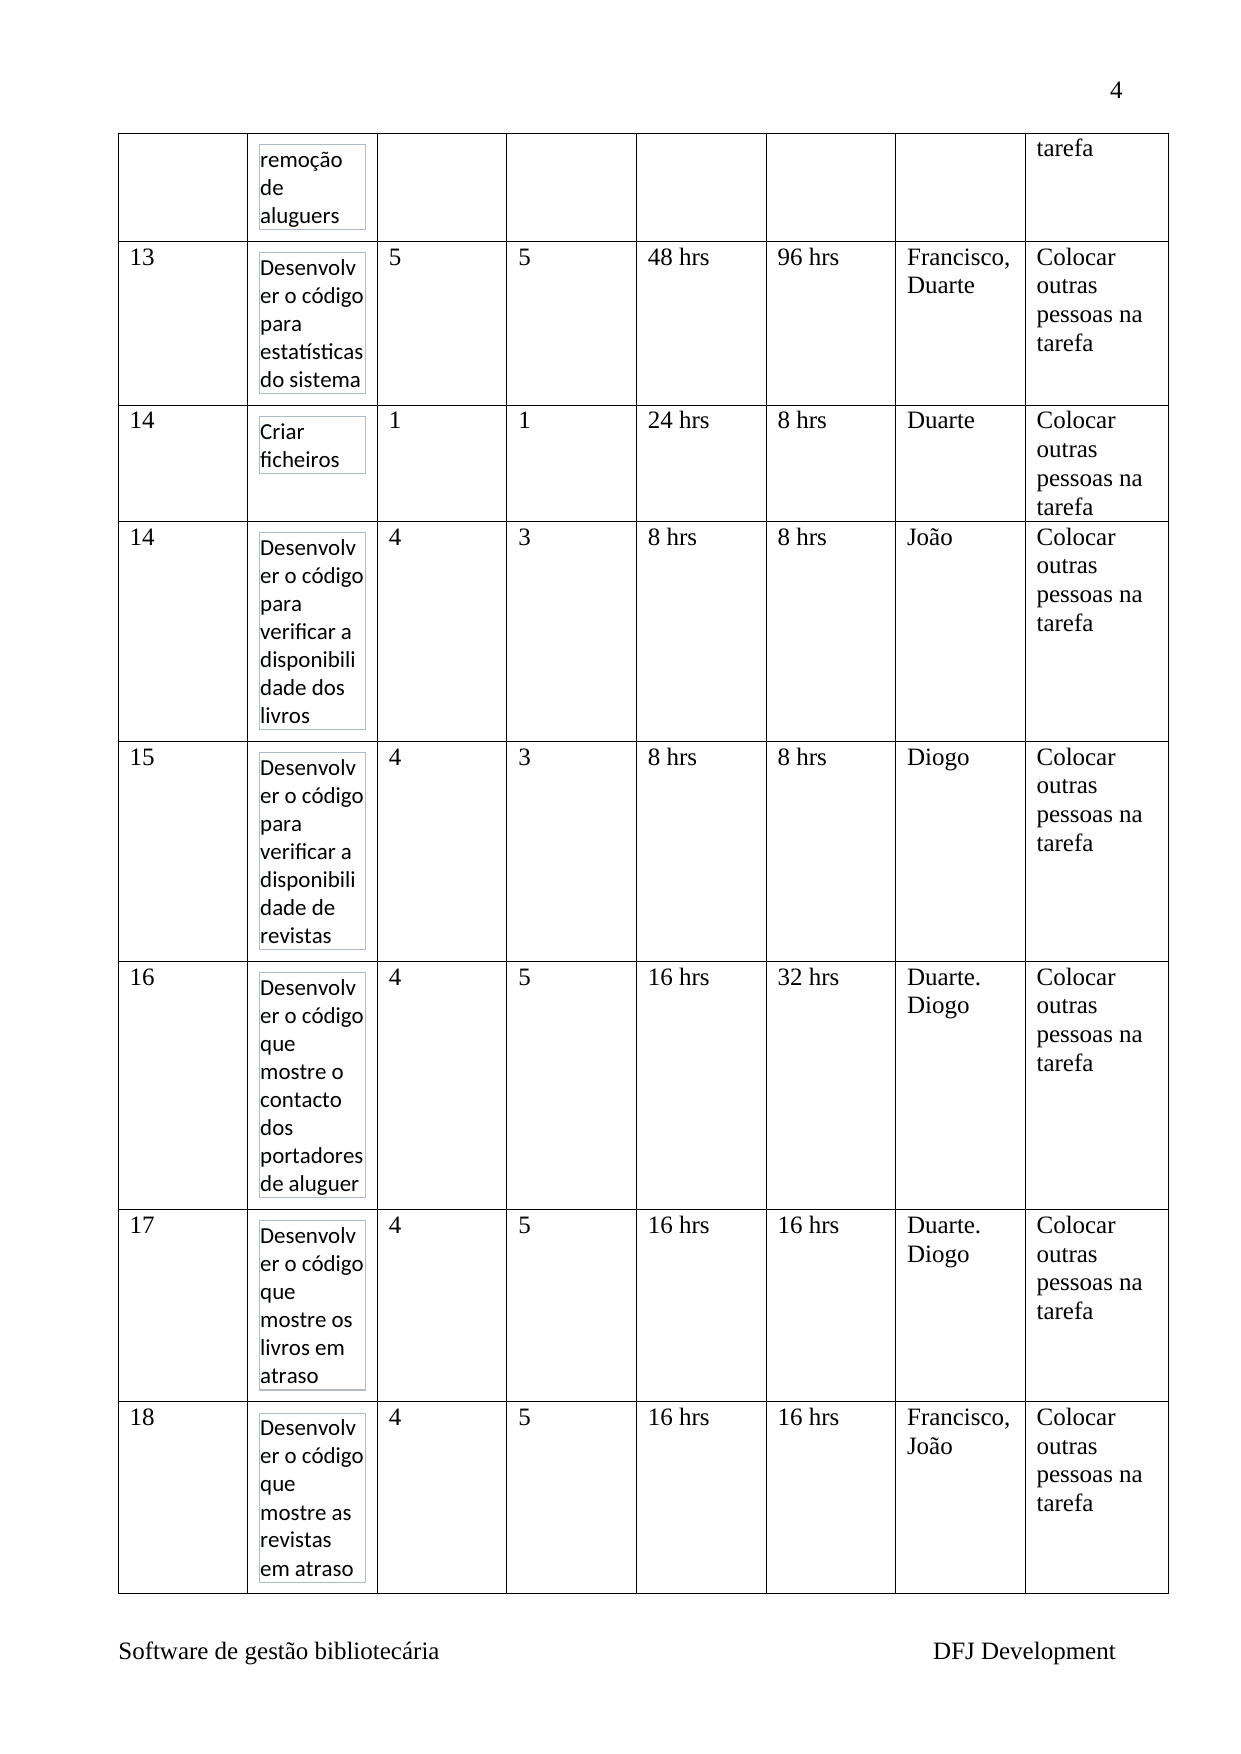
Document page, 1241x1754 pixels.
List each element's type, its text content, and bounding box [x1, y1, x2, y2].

table_cell 16 hrs [767, 1402, 895, 1593]
table_cell 5 [507, 1210, 636, 1401]
table_cell 16 hrs [637, 1210, 766, 1401]
table_cell [119, 134, 247, 241]
table_cell 1 [507, 406, 636, 521]
table_cell Duarte. Diogo [896, 962, 1025, 1209]
table_cell Colocar outras pessoas na tarefa [1026, 522, 1168, 741]
table_cell 5 [507, 962, 636, 1209]
table_cell Francisco, João [896, 1402, 1025, 1593]
table_cell 32 hrs [767, 962, 895, 1209]
table_cell Desenvolver o código que mostre o contacto dos portadores de aluguer [248, 962, 377, 1209]
table_cell Colocar outras pessoas na tarefa [1026, 962, 1168, 1209]
table_cell Desenvolver o código para verificar a disponibilidade de revistas [248, 742, 377, 961]
table_cell 16 hrs [637, 962, 766, 1209]
table_cell 8 hrs [767, 742, 895, 961]
table_cell 4 [378, 1402, 506, 1593]
table_cell 4 [378, 522, 506, 741]
table_cell 5 [378, 242, 506, 404]
table_cell Colocar outras pessoas na tarefa [1026, 1402, 1168, 1593]
table_cell Colocar outras pessoas na tarefa [1026, 242, 1168, 404]
table_cell [378, 134, 506, 241]
table_cell 16 hrs [767, 1210, 895, 1401]
table_cell Colocar outras pessoas na tarefa [1026, 406, 1168, 521]
table_cell 16 hrs [637, 1402, 766, 1593]
table_cell 48 hrs [637, 242, 766, 404]
table_cell 14 [119, 406, 247, 521]
table_cell 4 [378, 1210, 506, 1401]
table_cell Francisco, Duarte [896, 242, 1025, 404]
table_cell 8 hrs [637, 742, 766, 961]
table_cell [507, 134, 636, 241]
table_cell 3 [507, 742, 636, 961]
table_cell 96 hrs [767, 242, 895, 404]
table_cell 13 [119, 242, 247, 404]
table_cell Colocar outras pessoas na tarefa [1026, 1210, 1168, 1401]
table_cell 4 [378, 962, 506, 1209]
table_cell 18 [119, 1402, 247, 1593]
table_cell 24 hrs [637, 406, 766, 521]
table_cell Duarte [896, 406, 1025, 521]
table_cell 8 hrs [767, 406, 895, 521]
table_cell Desenvolver o código para verificar a disponibilidade dos livros [248, 522, 377, 741]
table_cell Desenvolver o código que mostre os livros em atraso [248, 1210, 377, 1401]
table_cell 8 hrs [767, 522, 895, 741]
table_cell 1 [378, 406, 506, 521]
table_cell Diogo [896, 742, 1025, 961]
table_cell remoção de aluguers [248, 134, 377, 241]
table_cell 8 hrs [637, 522, 766, 741]
table_cell Desenvolver o código que mostre as revistas em atraso [248, 1402, 377, 1593]
table_cell Desenvolver o código para estatísticas do sistema [248, 242, 377, 404]
table_cell [896, 134, 1025, 241]
table_cell 3 [507, 522, 636, 741]
table_cell 4 [378, 742, 506, 961]
table_cell Duarte. Diogo [896, 1210, 1025, 1401]
table_cell tarefa [1026, 134, 1168, 241]
table_cell 17 [119, 1210, 247, 1401]
table_cell 5 [507, 1402, 636, 1593]
table_cell [637, 134, 766, 241]
table_cell 15 [119, 742, 247, 961]
table_cell 16 [119, 962, 247, 1209]
table_cell Colocar outras pessoas na tarefa [1026, 742, 1168, 961]
table_cell 14 [119, 522, 247, 741]
table_cell 5 [507, 242, 636, 404]
table_cell João [896, 522, 1025, 741]
table_cell [767, 134, 895, 241]
table_cell Criar ficheiros [248, 406, 377, 521]
